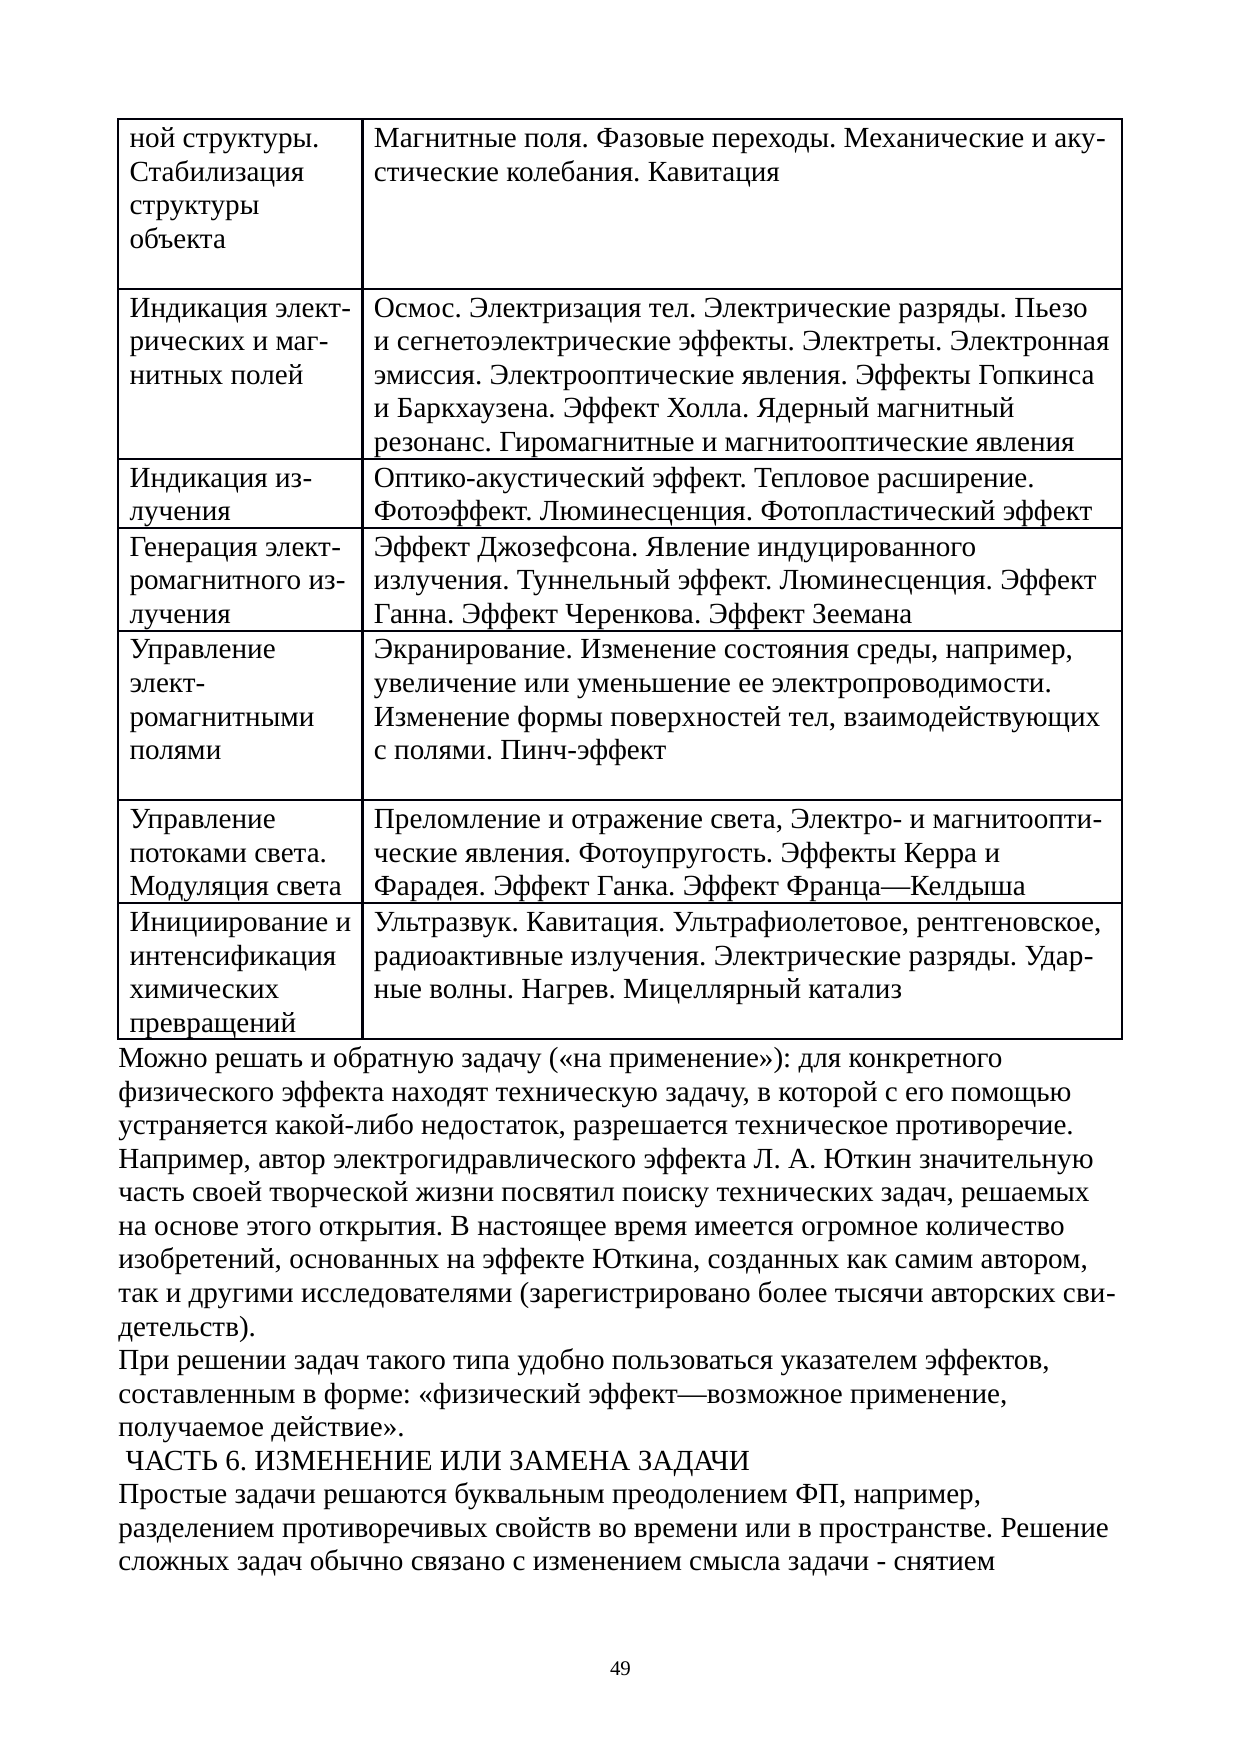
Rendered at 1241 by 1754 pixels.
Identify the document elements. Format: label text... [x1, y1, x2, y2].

table_cell Генерация элект­ромагнитного из­лучения [119, 529, 361, 629]
text При решении задач такого типа удобно пользоваться указате­лем эффектов, составленным в форме: «физический эффект—воз­можное применение, получаемое действие». [118, 1342, 1122, 1443]
table_cell Индикация из­лучения [119, 460, 361, 527]
text Простые задачи решаются буквальным преодолением ФП, например, разделением противоречивых свойств во времени или в пространстве. Решение сложных задач обычно связано с изменением смысла задачи - снятием [118, 1476, 1122, 1577]
table_cell Оптико-акустический эффект. Тепловое расширение. Фото­эффект. Люминесценция. Фотопластический эффект [364, 460, 1121, 527]
table_cell Управление потоками света. Модуляция света [119, 801, 361, 902]
table_cell Ультразвук. Кавитация. Ультрафиолетовое, рентгеновское, радиоактивные излучения. Электрические разряды. Удар­ные волны. Нагрев. Мицеллярный катализ [364, 904, 1121, 1038]
table_cell Экранирование. Изменение состояния среды, например, уве­личение или уменьшение ее электропроводимости. Изме­нение формы поверхностей тел, взаимодействующих с поля­ми. Пинч-эффект [364, 632, 1121, 799]
table_cell Магнитные поля. Фазовые переходы. Механические и аку­стические колебания. Кавитация [364, 120, 1121, 288]
text Можно решать и обратную задачу («на применение»): для кон­кретного физического эффекта находят техническую задачу, в ко­торой с его помощью устраняется какой-либо недостаток, разре­шается техническое противоречие. [118, 1040, 1122, 1141]
text Например, автор электрогидравлического эффекта Л. А. Юткин значительную часть своей творческой жизни посвятил поиску тех­нических задач, решаемых на основе этого открытия. В настоящее время имеется огромное количество изобретений, основанных на эффекте Юткина, созданных как самим автором, так и другими исследователями (зарегистрировано более тысячи авторских сви­детельств). [118, 1141, 1122, 1342]
table_cell Управление элект­ромагнитными полями [119, 632, 361, 799]
table_cell Эффект Джозефсона. Явление индуцированного излучения. Туннельный эффект. Люминесценция. Эффект Ганна. Эф­фект Черенкова. Эффект Зеемана [364, 529, 1121, 629]
table_cell ной структуры. Стабилизация структуры объекта [119, 120, 361, 288]
table_cell Индикация элект­рических и маг­нитных полей [119, 290, 361, 458]
table_cell Инициирование и интенсификация химических превращений [119, 904, 361, 1038]
table_cell Преломление и отражение света, Электро- и магнитоопти­ческие явления. Фотоупругость. Эффекты Керра и Фарадея. Эффект Ганка. Эффект Франца—Келдыша [364, 801, 1121, 902]
table_cell Осмос. Электризация тел. Электрические разряды. Пьезо и сегнетоэлектрические эффекты. Электреты. Электронная эмиссия. Электрооптические явления. Эффекты Гопкинса и Баркхаузена. Эффект Холла. Ядерный магнитный резонанс. Гиромагнитные и магнитооптические явления [364, 290, 1121, 458]
text ЧАСТЬ 6. ИЗМЕНЕНИЕ ИЛИ ЗАМЕНА ЗАДАЧИ [118, 1443, 1122, 1476]
